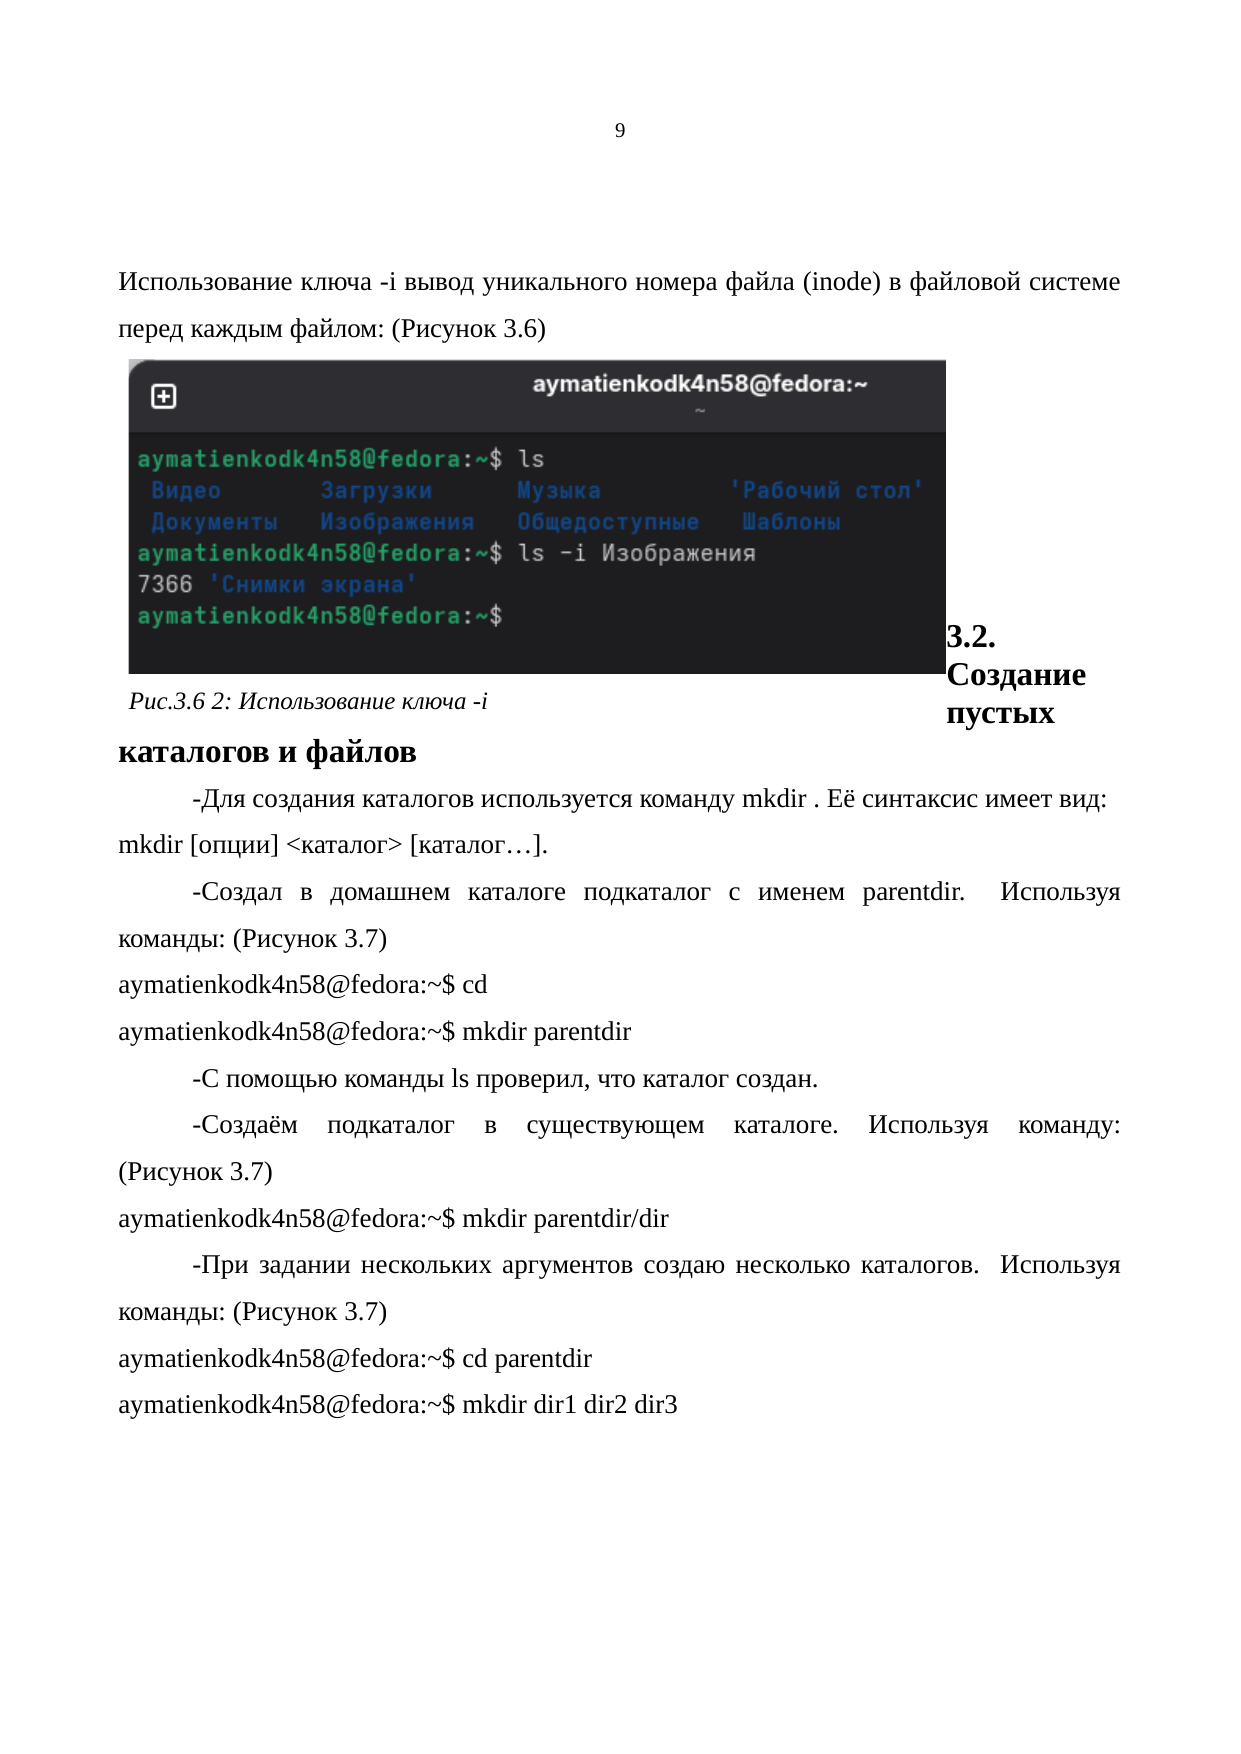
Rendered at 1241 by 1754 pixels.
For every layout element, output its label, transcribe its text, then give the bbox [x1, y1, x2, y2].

text aymatienkodk4n58@fedora:~$ cd [118, 969, 1122, 1000]
text -При задании нескольких аргументов создаю несколько каталогов. Используя команды: (Рисунок 3.7) [118, 1249, 1122, 1326]
text Использование ключа -i вывод уникального номера файла (inode) в файловой системе перед каждым файлом: (Рисунок 3.6) [118, 265, 1122, 343]
text -С помощью команды ls проверил, что каталог создан. [118, 1062, 1122, 1093]
picture [128, 359, 946, 674]
text Рис.3.6 2: Использование ключа -i [129, 674, 946, 715]
text -Для создания каталогов используется команду mkdir . Её синтаксис имеет вид: [118, 782, 1122, 813]
subtitle 3.2. Создание пустых каталогов и файлов [118, 616, 1122, 769]
text aymatienkodk4n58@fedora:~$ mkdir parentdir [118, 1015, 1122, 1046]
text -Создаём подкаталог в существующем каталоге. Используя команду: (Рисунок 3.7) [118, 1109, 1122, 1186]
text aymatienkodk4n58@fedora:~$ cd parentdir [118, 1342, 1122, 1373]
text -Создал в домашнем каталоге подкаталог с именем parentdir. Используя команды: (Рисунок 3.7) [118, 875, 1122, 953]
text aymatienkodk4n58@fedora:~$ mkdir parentdir/dir [118, 1202, 1122, 1233]
text aymatienkodk4n58@fedora:~$ mkdir dir1 dir2 dir3 [118, 1389, 1122, 1420]
text mkdir [опции] <каталог> [каталог…]. [118, 829, 1122, 860]
